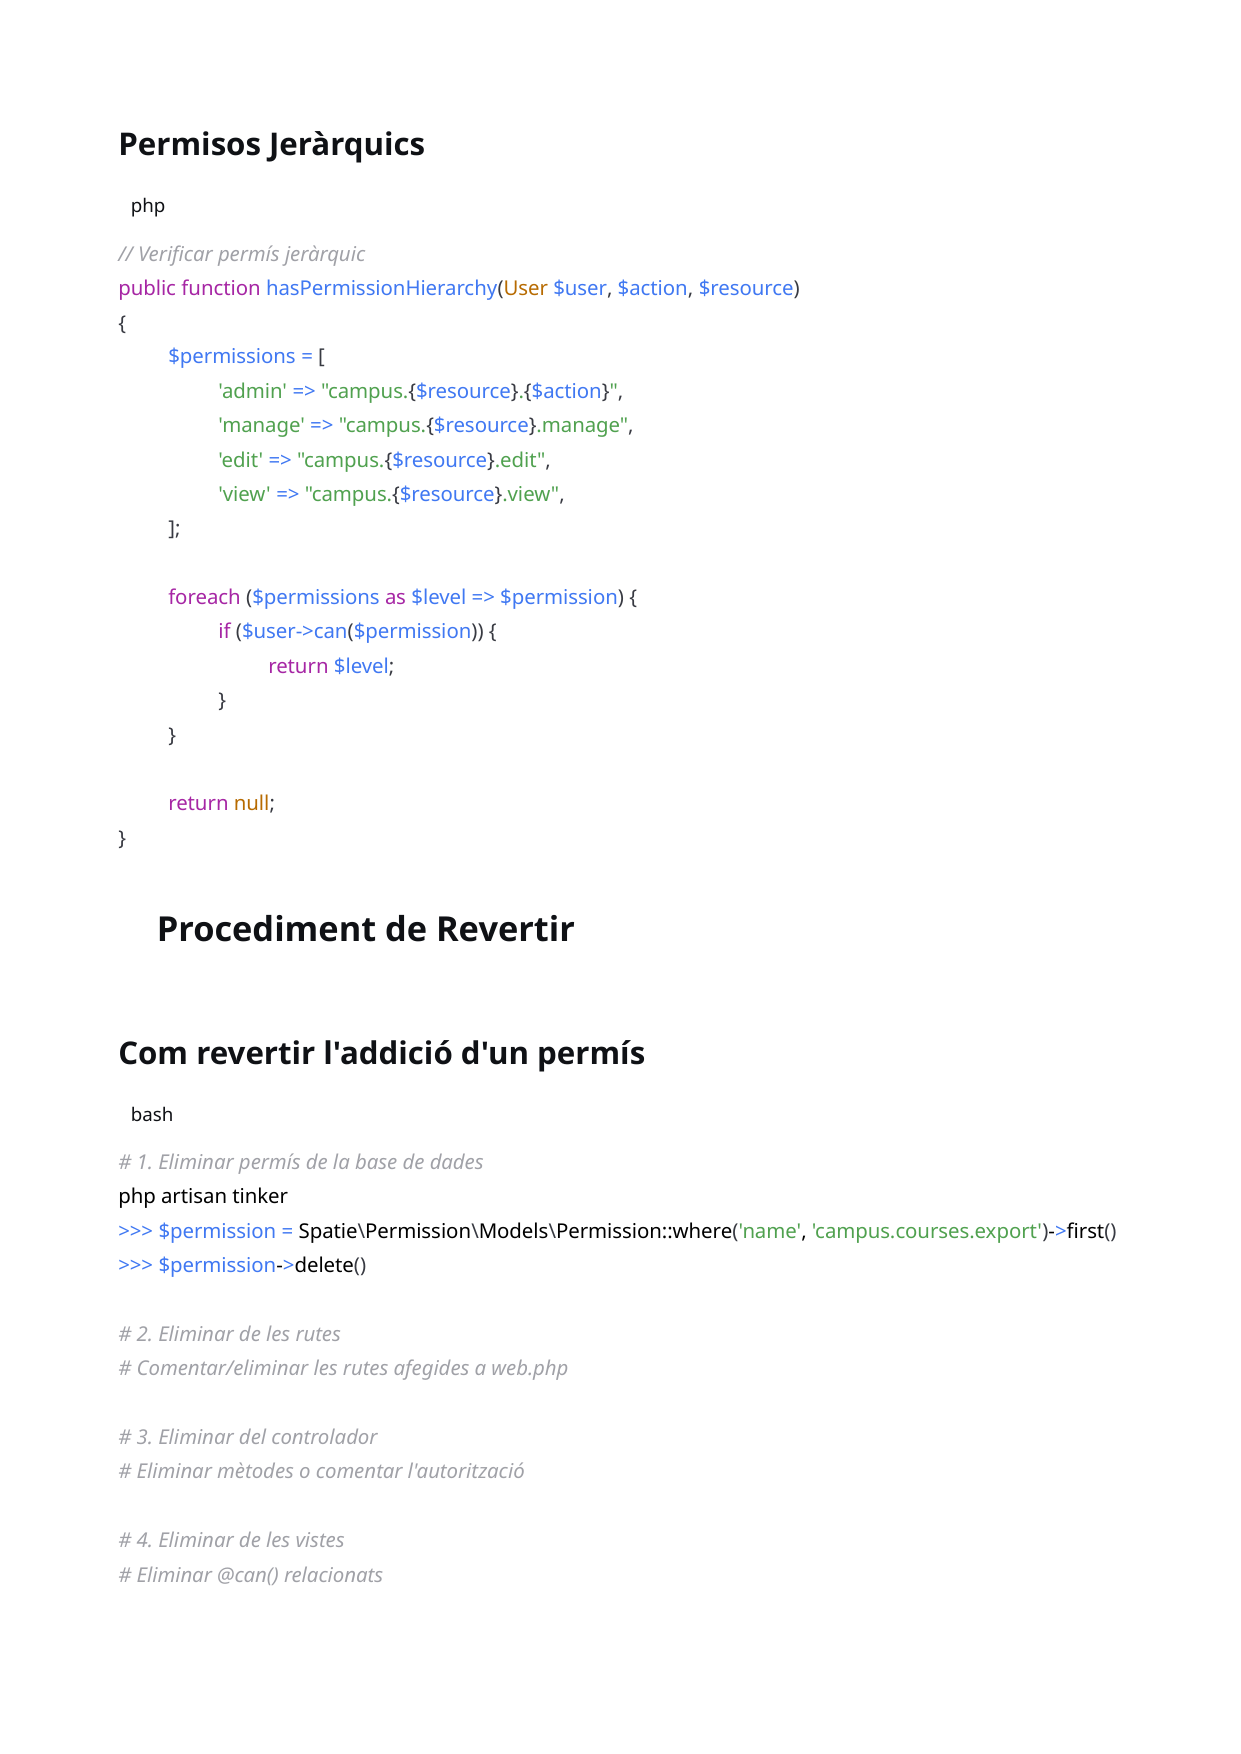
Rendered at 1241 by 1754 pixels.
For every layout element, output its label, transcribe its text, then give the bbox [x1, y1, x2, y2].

text } [118, 679, 1122, 714]
text php artisan tinker [118, 1175, 1122, 1210]
text public function hasPermissionHierarchy(User $user, $action, $resource) [118, 267, 1122, 301]
text # 3. Eliminar del controlador [118, 1416, 1122, 1450]
text // Verificar permís jeràrquic [118, 233, 1122, 267]
text return null; [118, 783, 1122, 817]
text } [118, 714, 1122, 748]
text { [118, 301, 1122, 336]
text 'admin' => "campus.{$resource}.{$action}", [118, 370, 1122, 404]
subtitle 🔄 Procediment de Revertir [118, 901, 1122, 951]
text >>> $permission = Spatie\Permission\Models\Permission::where('name', 'campus.courses.export')->first() [118, 1210, 1122, 1244]
text 'view' => "campus.{$resource}.view", [118, 473, 1122, 508]
text 'edit' => "campus.{$resource}.edit", [118, 439, 1122, 473]
text # 2. Eliminar de les rutes [118, 1313, 1122, 1347]
text ]; [118, 508, 1122, 542]
text if ($user->can($permission)) { [118, 611, 1122, 645]
text $permissions = [ [118, 336, 1122, 370]
text >>> $permission->delete() [118, 1244, 1122, 1278]
subtitle Com revertir l'addició d'un permís [118, 1026, 1122, 1073]
text # Eliminar @can() relacionats [118, 1553, 1122, 1588]
text # Comentar/eliminar les rutes afegides a web.php [118, 1347, 1122, 1382]
text foreach ($permissions as $level => $permission) { [118, 576, 1122, 611]
text 'manage' => "campus.{$resource}.manage", [118, 404, 1122, 439]
text # 4. Eliminar de les vistes [118, 1519, 1122, 1553]
text php [131, 190, 1122, 218]
text bash [131, 1098, 1122, 1126]
text # 1. Eliminar permís de la base de dades [118, 1141, 1122, 1175]
subtitle Permisos Jeràrquics [118, 118, 1122, 165]
text # Eliminar mètodes o comentar l'autorització [118, 1450, 1122, 1485]
text } [118, 817, 1122, 851]
text return $level; [118, 645, 1122, 679]
